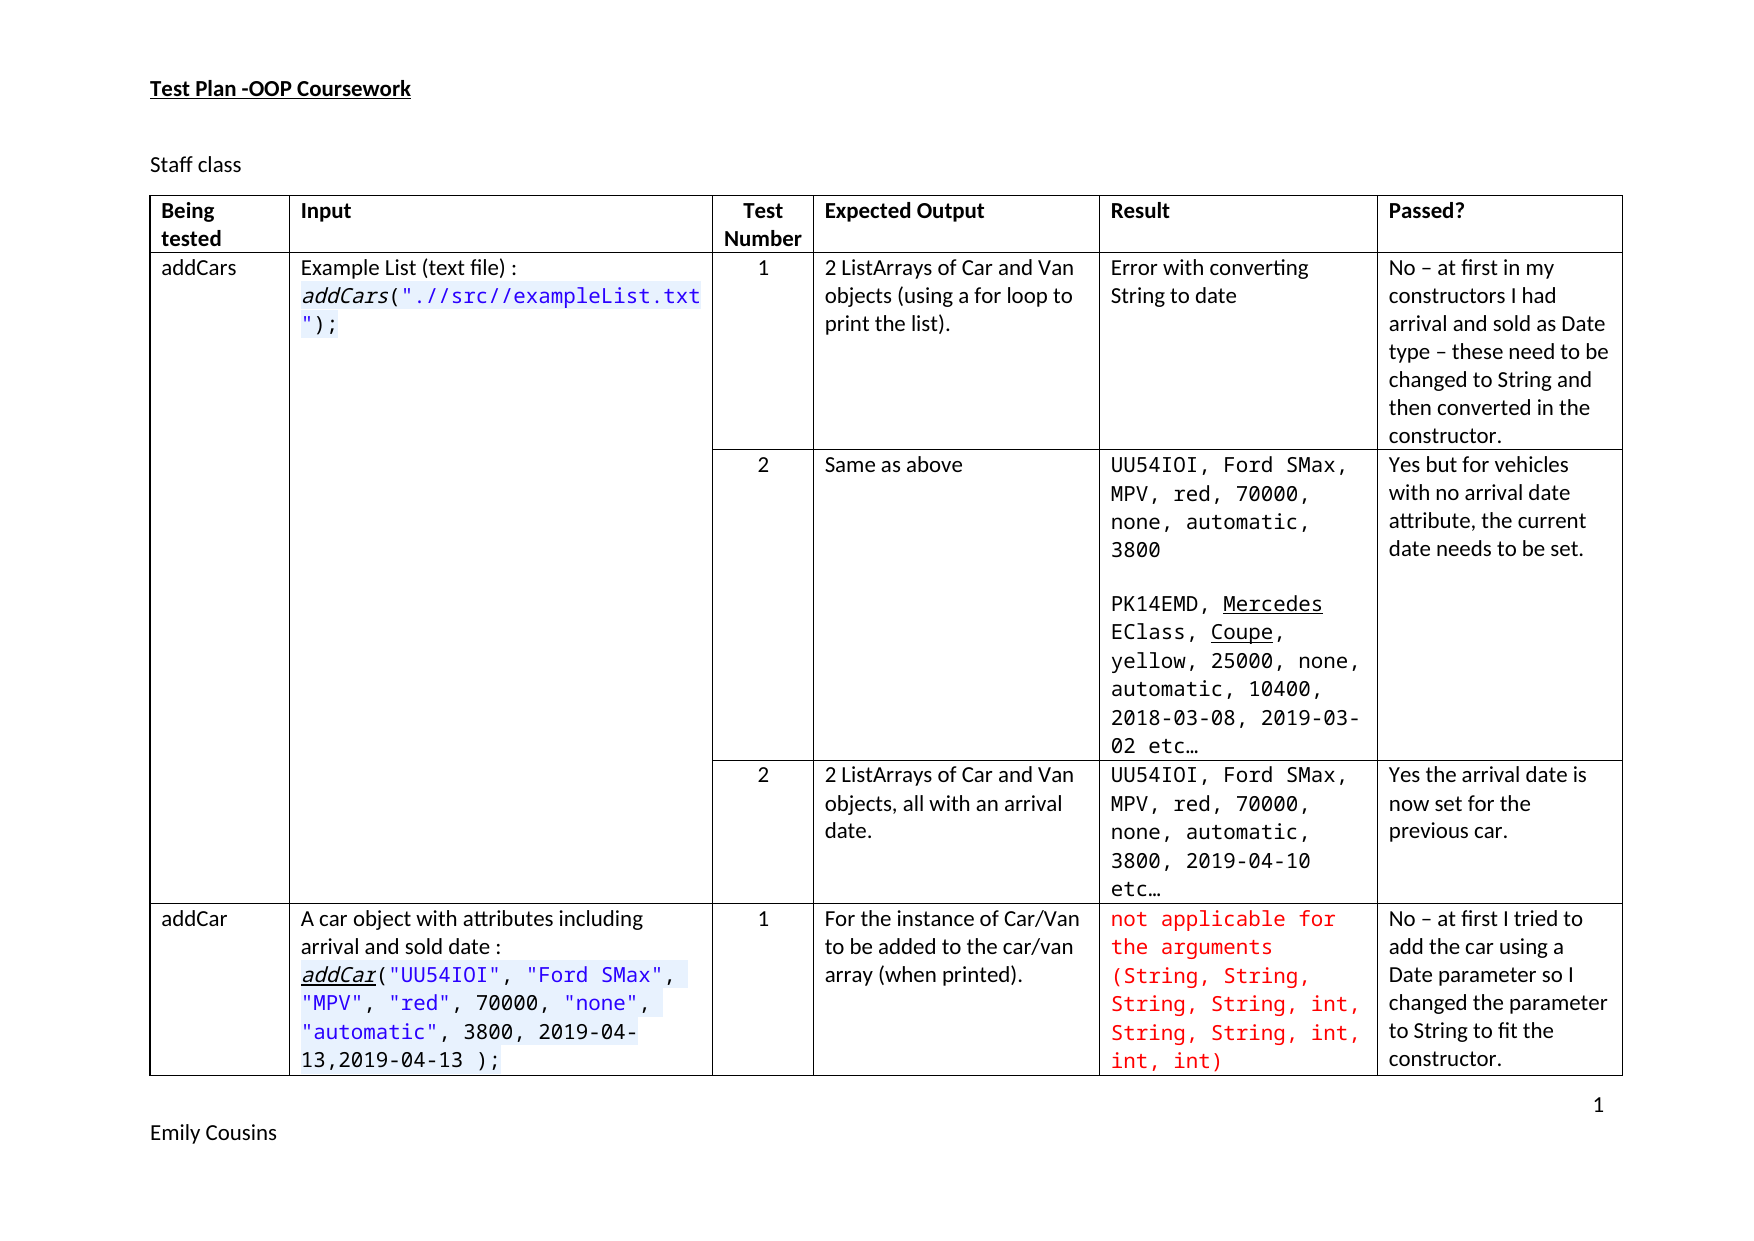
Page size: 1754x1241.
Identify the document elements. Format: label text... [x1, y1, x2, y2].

table_cell Error with converting String to date [1100, 253, 1377, 449]
table_cell No – at first I tried to add the car using a Date parameter so I changed the parameter to String to fit the constructor. [1378, 904, 1622, 1074]
table_cell For the instance of Car/Van to be added to the car/van array (when printed). [814, 904, 1099, 1074]
table_cell Yes the arrival date is now set for the previous car. [1378, 761, 1622, 903]
table_cell 2 ListArrays of Car and Van objects (using a for loop to print the list). [814, 253, 1099, 449]
table_cell 2 [713, 761, 813, 903]
table_cell addCars [151, 253, 289, 903]
table_header Result [1100, 196, 1377, 252]
table_cell Yes but for vehicles with no arrival date attribute, the current date needs to be set. [1378, 450, 1622, 759]
table_header Expected Output [814, 196, 1099, 252]
table_cell Same as above [814, 450, 1099, 759]
table_header Input [290, 196, 712, 252]
table_cell 1 [713, 904, 813, 1074]
table_cell UU54IOI, Ford SMax, MPV, red, 70000, none, automatic, 3800, 2019-04-10 etc… [1100, 761, 1377, 903]
table_cell addCar [151, 904, 289, 1074]
table_cell A car object with attributes including arrival and sold date : addCar("UU54IOI", "Ford SMax", "MPV", "red", 70000, "none", "automatic", 3800, 2019-04-13,2019-04-13 ); [290, 904, 712, 1074]
table_cell 2 ListArrays of Car and Van objects, all with an arrival date. [814, 761, 1099, 903]
table_cell Example List (text file) : addCars(".//src//exampleList.txt"); [290, 253, 712, 903]
table_cell UU54IOI, Ford SMax, MPV, red, 70000, none, automatic, 3800 PK14EMD, Mercedes EClass, Coupe, yellow, 25000, none, automatic, 10400, 2018-03-08, 2019-03-02 etc… [1100, 450, 1377, 759]
table_cell 2 [713, 450, 813, 759]
text Staff class [150, 150, 1604, 178]
table_cell No – at first in my constructors I had arrival and sold as Date type – these need to be changed to String and then converted in the constructor. [1378, 253, 1622, 449]
table_cell 1 [713, 253, 813, 449]
table_header Passed? [1378, 196, 1622, 252]
table_header Test Number [713, 196, 813, 252]
table_cell not applicable for the arguments (String, String, String, String, int, String, String, int, int, int) [1100, 904, 1377, 1074]
table_header Being tested [151, 196, 289, 252]
